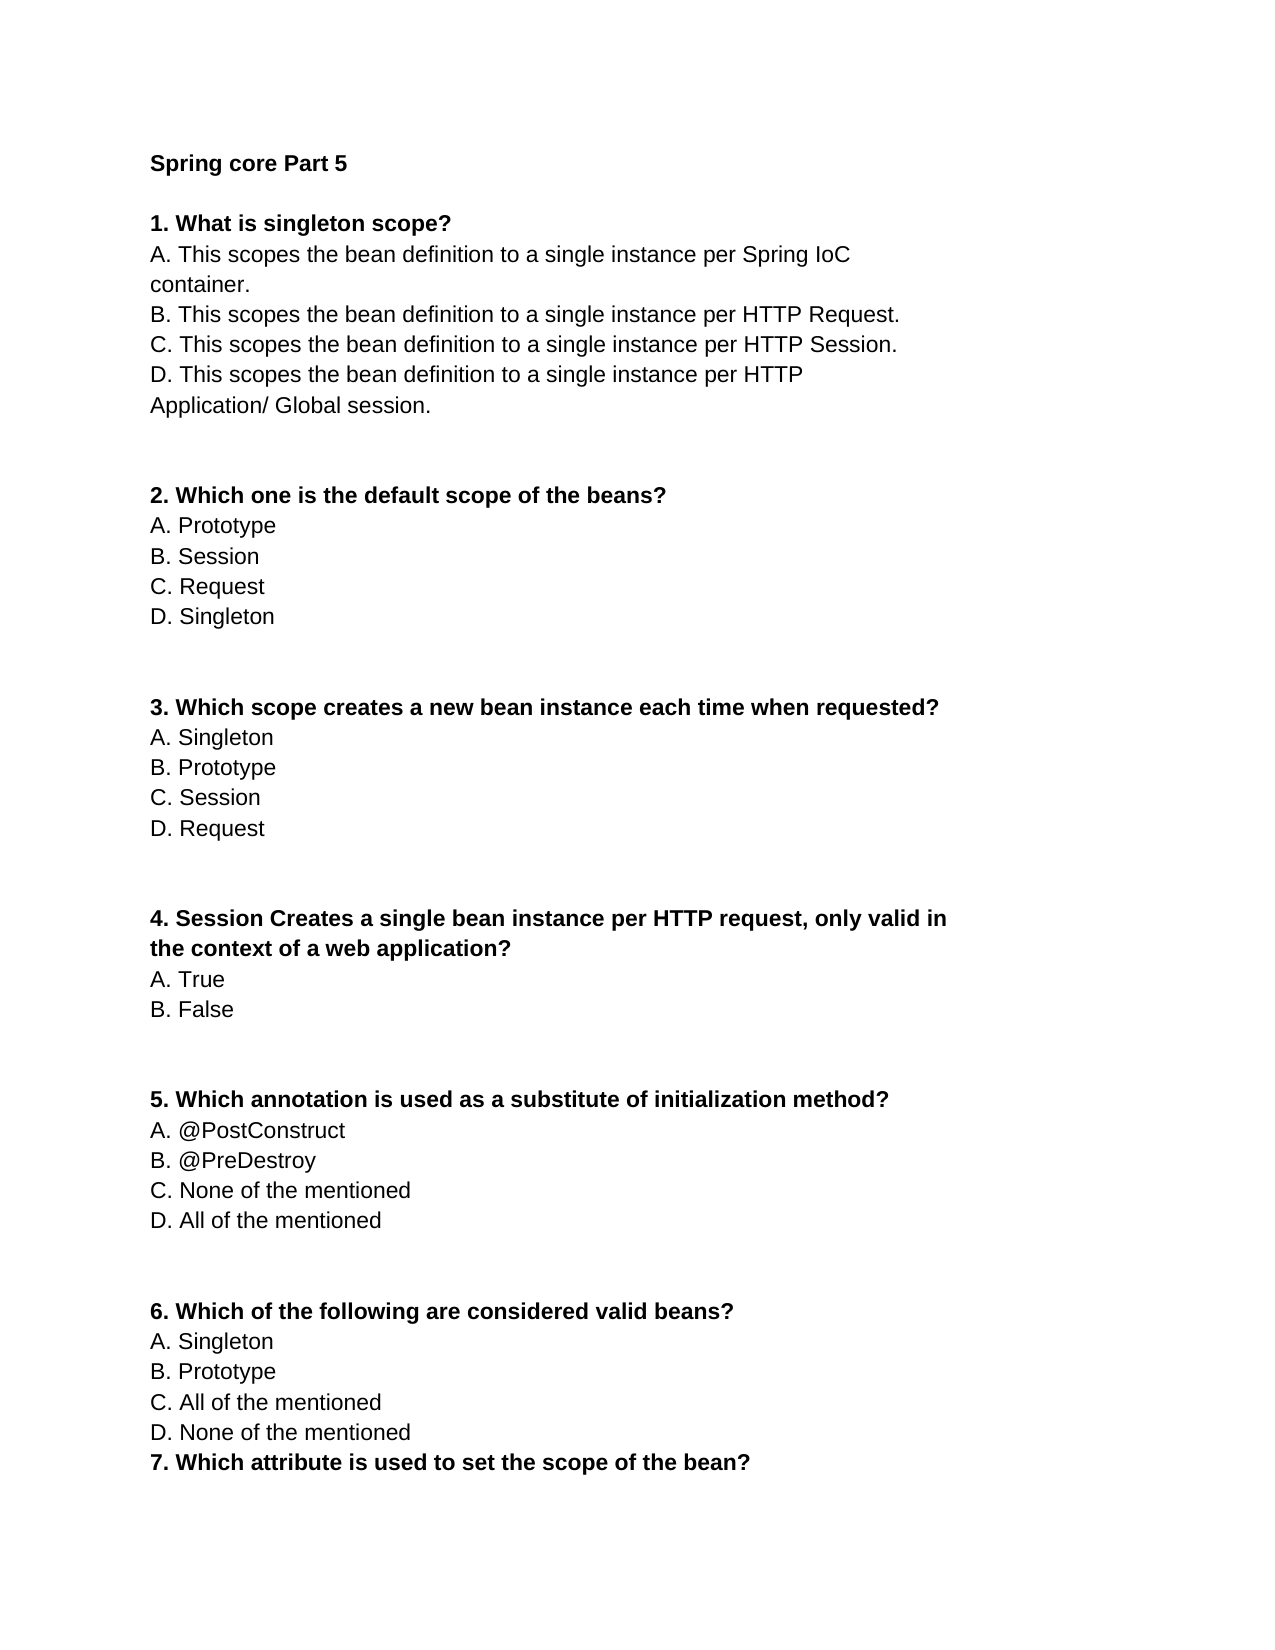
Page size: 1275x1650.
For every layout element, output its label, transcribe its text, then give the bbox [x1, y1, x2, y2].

text 7. Which attribute is used to set the scope of the bean? [150, 1449, 1125, 1475]
text Application/ Global session. [150, 392, 1125, 418]
text A. Singleton [150, 1328, 1125, 1354]
text C. Session [150, 784, 1125, 811]
text D. Singleton [150, 603, 1125, 629]
text the context of a web application? [150, 935, 1125, 962]
text B. Prototype [150, 1358, 1125, 1385]
text A. This scopes the bean definition to a single instance per Spring IoC [150, 241, 1125, 267]
text D. This scopes the bean definition to a single instance per HTTP [150, 361, 1125, 388]
text 5. Which annotation is used as a substitute of initialization method? [150, 1086, 1125, 1113]
text A. Prototype [150, 512, 1125, 539]
text C. This scopes the bean definition to a single instance per HTTP Session. [150, 331, 1125, 358]
text D. All of the mentioned [150, 1207, 1125, 1234]
text D. None of the mentioned [150, 1419, 1125, 1445]
text B. False [150, 996, 1125, 1022]
text container. [150, 271, 1125, 297]
text 4. Session Creates a single bean instance per HTTP request, only valid in [150, 905, 1125, 932]
text A. True [150, 966, 1125, 992]
text B. Prototype [150, 754, 1125, 781]
text A. Singleton [150, 724, 1125, 750]
text D. Request [150, 814, 1125, 841]
text 6. Which of the following are considered valid beans? [150, 1298, 1125, 1324]
text 2. Which one is the default scope of the beans? [150, 482, 1125, 509]
text B. This scopes the bean definition to a single instance per HTTP Request. [150, 301, 1125, 327]
text 1. What is singleton scope? [150, 210, 1125, 237]
text B. @PreDestroy [150, 1147, 1125, 1173]
text Spring core Part 5 [150, 150, 1125, 176]
text 3. Which scope creates a new bean instance each time when requested? [150, 694, 1125, 720]
text B. Session [150, 543, 1125, 569]
text A. @PostConstruct [150, 1117, 1125, 1143]
text C. None of the mentioned [150, 1177, 1125, 1203]
text C. All of the mentioned [150, 1388, 1125, 1415]
text C. Request [150, 573, 1125, 599]
